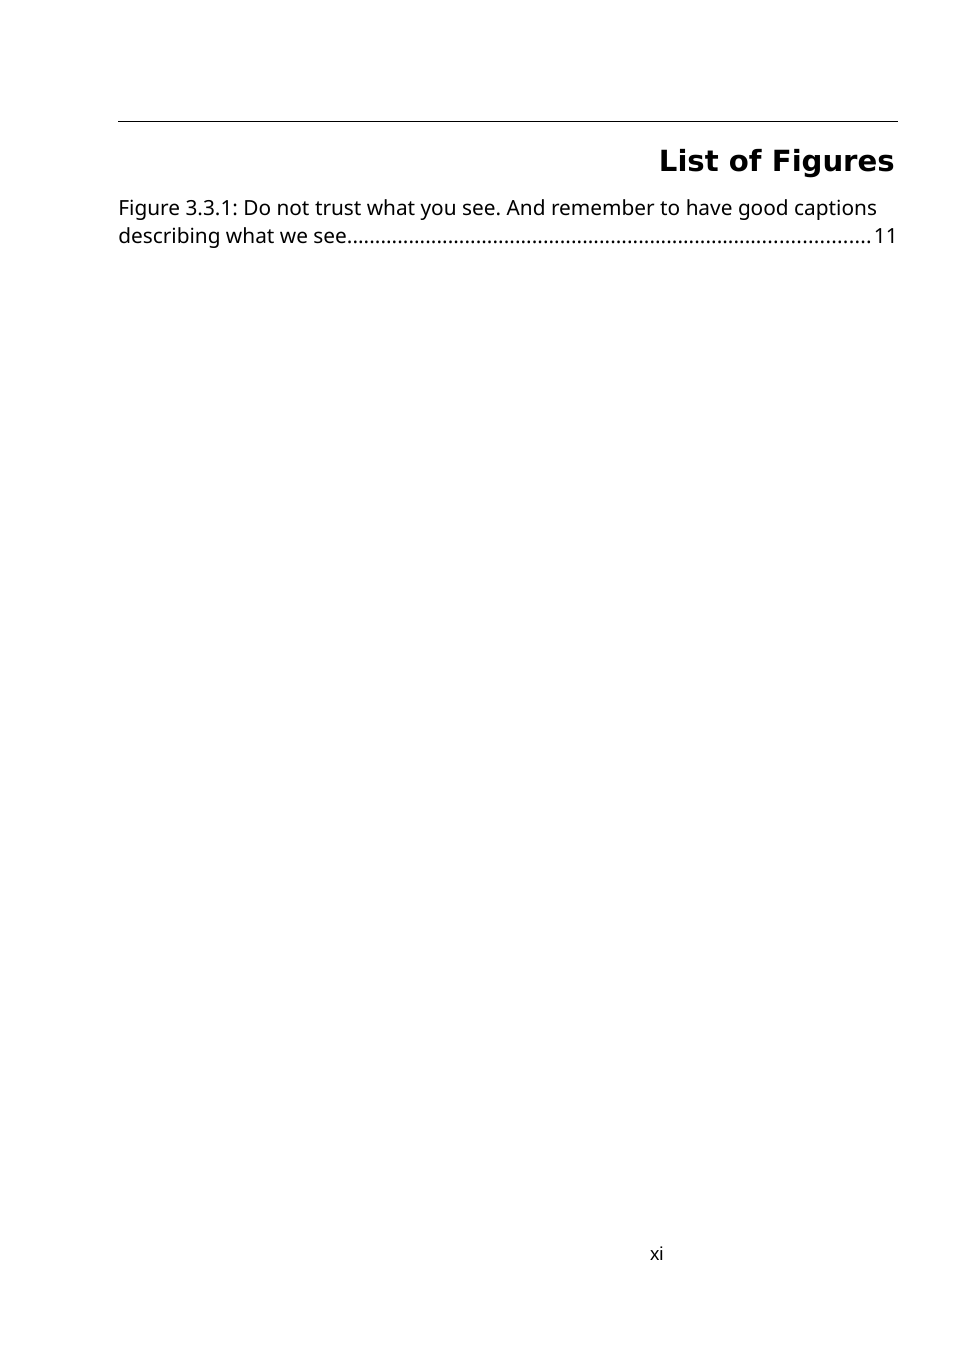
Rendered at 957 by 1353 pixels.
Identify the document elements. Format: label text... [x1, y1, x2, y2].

subtitle List of Figures [118, 122, 898, 181]
text Figure 3.3.1: Do not trust what you see. And remember to have good captions describing what we see. 11 [118, 193, 898, 250]
